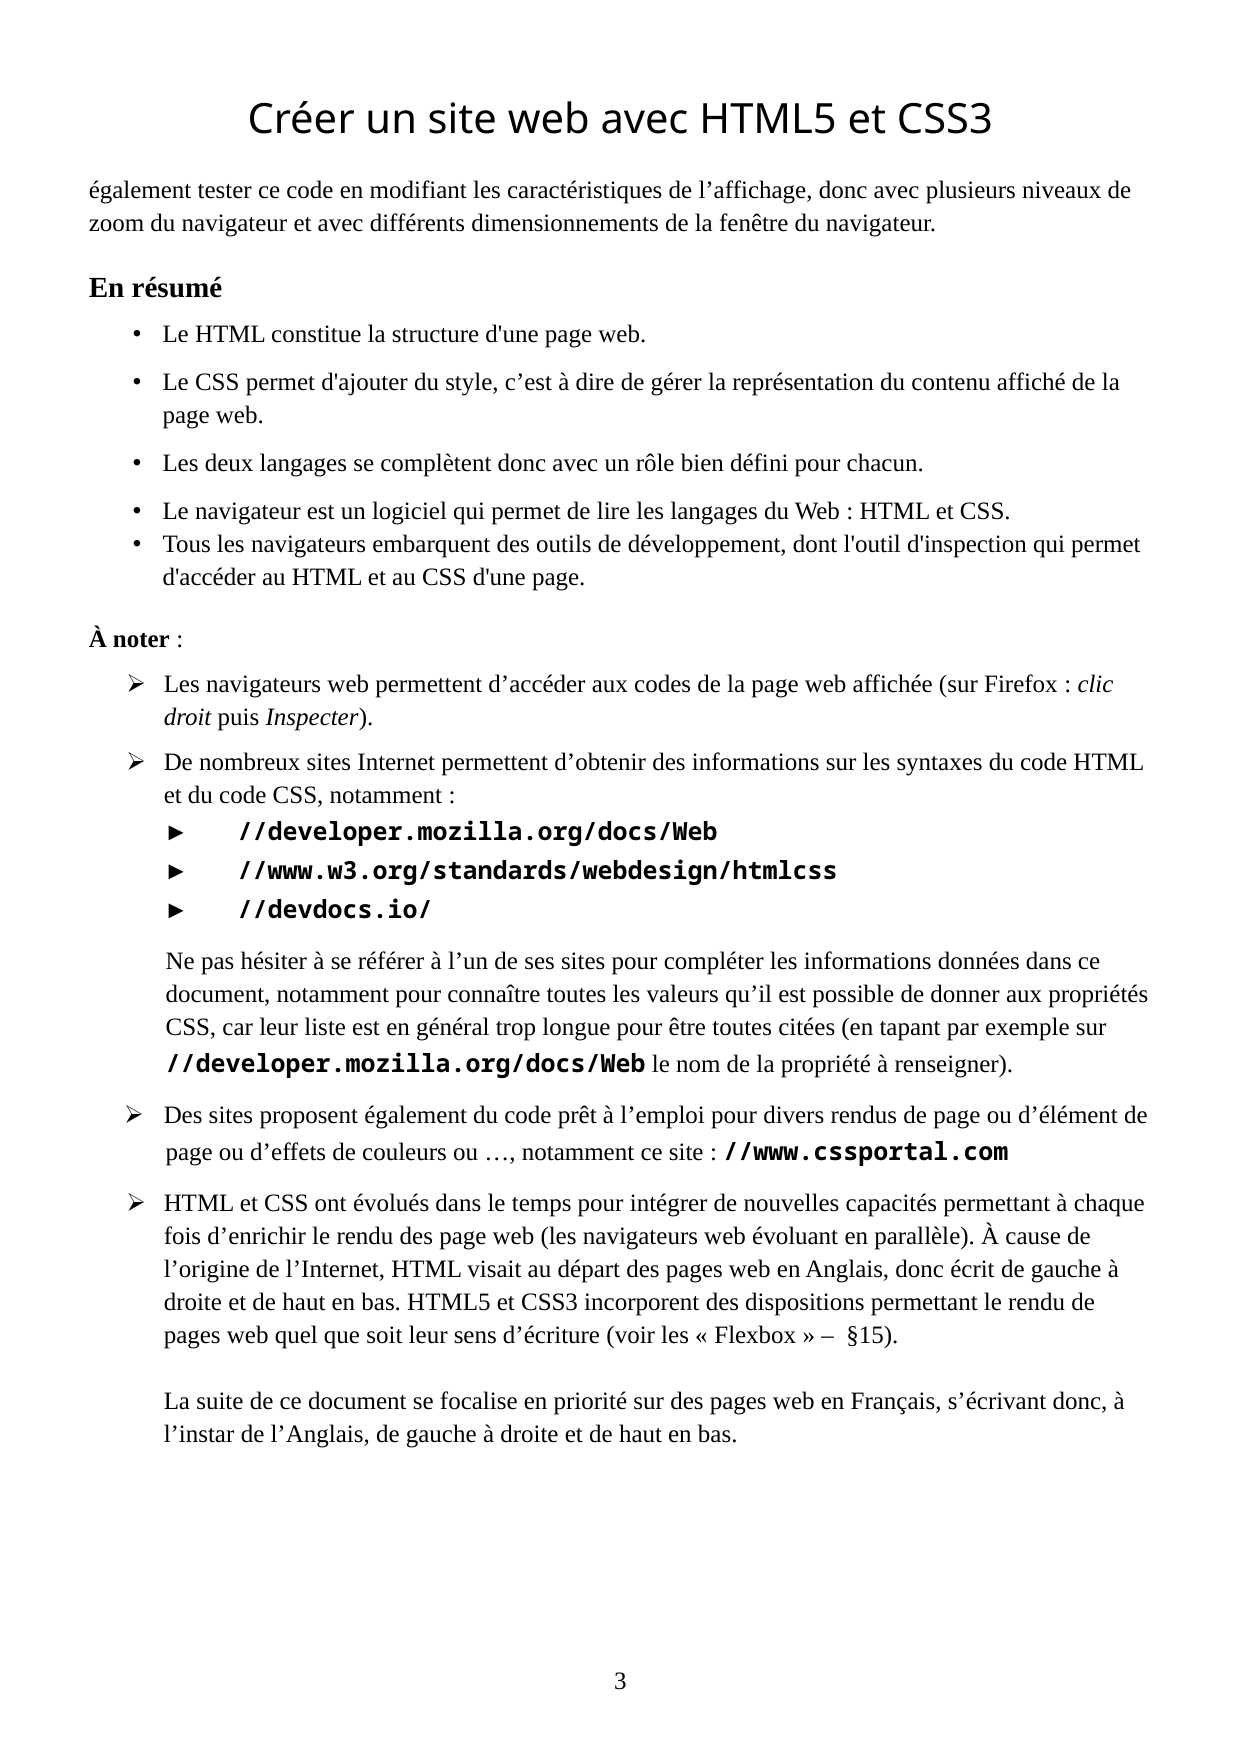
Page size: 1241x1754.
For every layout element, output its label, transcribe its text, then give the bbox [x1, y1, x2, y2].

list Le HTML constitue la structure d'une page web. [133, 319, 1152, 348]
text À noter : [88, 624, 1152, 653]
list Les navigateurs web permettent d’accéder aux codes de la page web affichée (sur Firefox : clic droit puis Inspecter). [126, 669, 1152, 731]
list HTML et CSS ont évolués dans le temps pour intégrer de nouvelles capacités permettant à chaque fois d’enrichir le rendu des page web (les navigateurs web évoluant en parallèle). À cause de l’origine de l’Internet, HTML visait au départ des pages web en Anglais, donc écrit de gauche à droite et de haut en bas. HTML5 et CSS3 incorporent des dispositions permettant le rendu de pages web quel que soit leur sens d’écriture (voir les « Flexbox » – §15). La suite de ce document se focalise en priorité sur des pages web en Français, s’écrivant donc, à l’instar de l’Anglais, de gauche à droite et de haut en bas. [126, 1188, 1152, 1448]
list Le CSS permet d'ajouter du style, c’est à dire de gérer la représentation du contenu affiché de la page web. [133, 367, 1152, 429]
list Des sites proposent également du code prêt à l’emploi pour divers rendus de page ou d’élément de page ou d’effets de couleurs ou …, notamment ce site : //www.cssportal.com [124, 1100, 1152, 1168]
text Ne pas hésiter à se référer à l’un de ses sites pour compléter les informations données dans ce document, notamment pour connaître toutes les valeurs qu’il est possible de donner aux propriétés CSS, car leur liste est en général trop longue pour être toutes citées (en tapant par exemple sur //developer.mozilla.org/docs/Web le nom de la propriété à renseigner). [165, 946, 1152, 1080]
list Les deux langages se complètent donc avec un rôle bien défini pour chacun. [133, 448, 1152, 477]
list Le navigateur est un logiciel qui permet de lire les langages du Web : HTML et CSS. [133, 496, 1152, 524]
list Tous les navigateurs embarquent des outils de développement, dont l'outil d'inspection qui permet d'accéder au HTML et au CSS d'une page. [133, 529, 1152, 591]
text également tester ce code en modifiant les caractéristiques de l’affichage, donc avec plusieurs niveaux de zoom du navigateur et avec différents dimensionnements de la fenêtre du navigateur. [88, 175, 1152, 237]
list De nombreux sites Internet permettent d’obtenir des informations sur les syntaxes du code HTML et du code CSS, notamment : ► //developer.mozilla.org/docs/Web ► //www.w3.org/standards/webdesign/htmlcss ► //devdocs.io/ [126, 747, 1152, 926]
subtitle En résumé [88, 270, 1152, 304]
